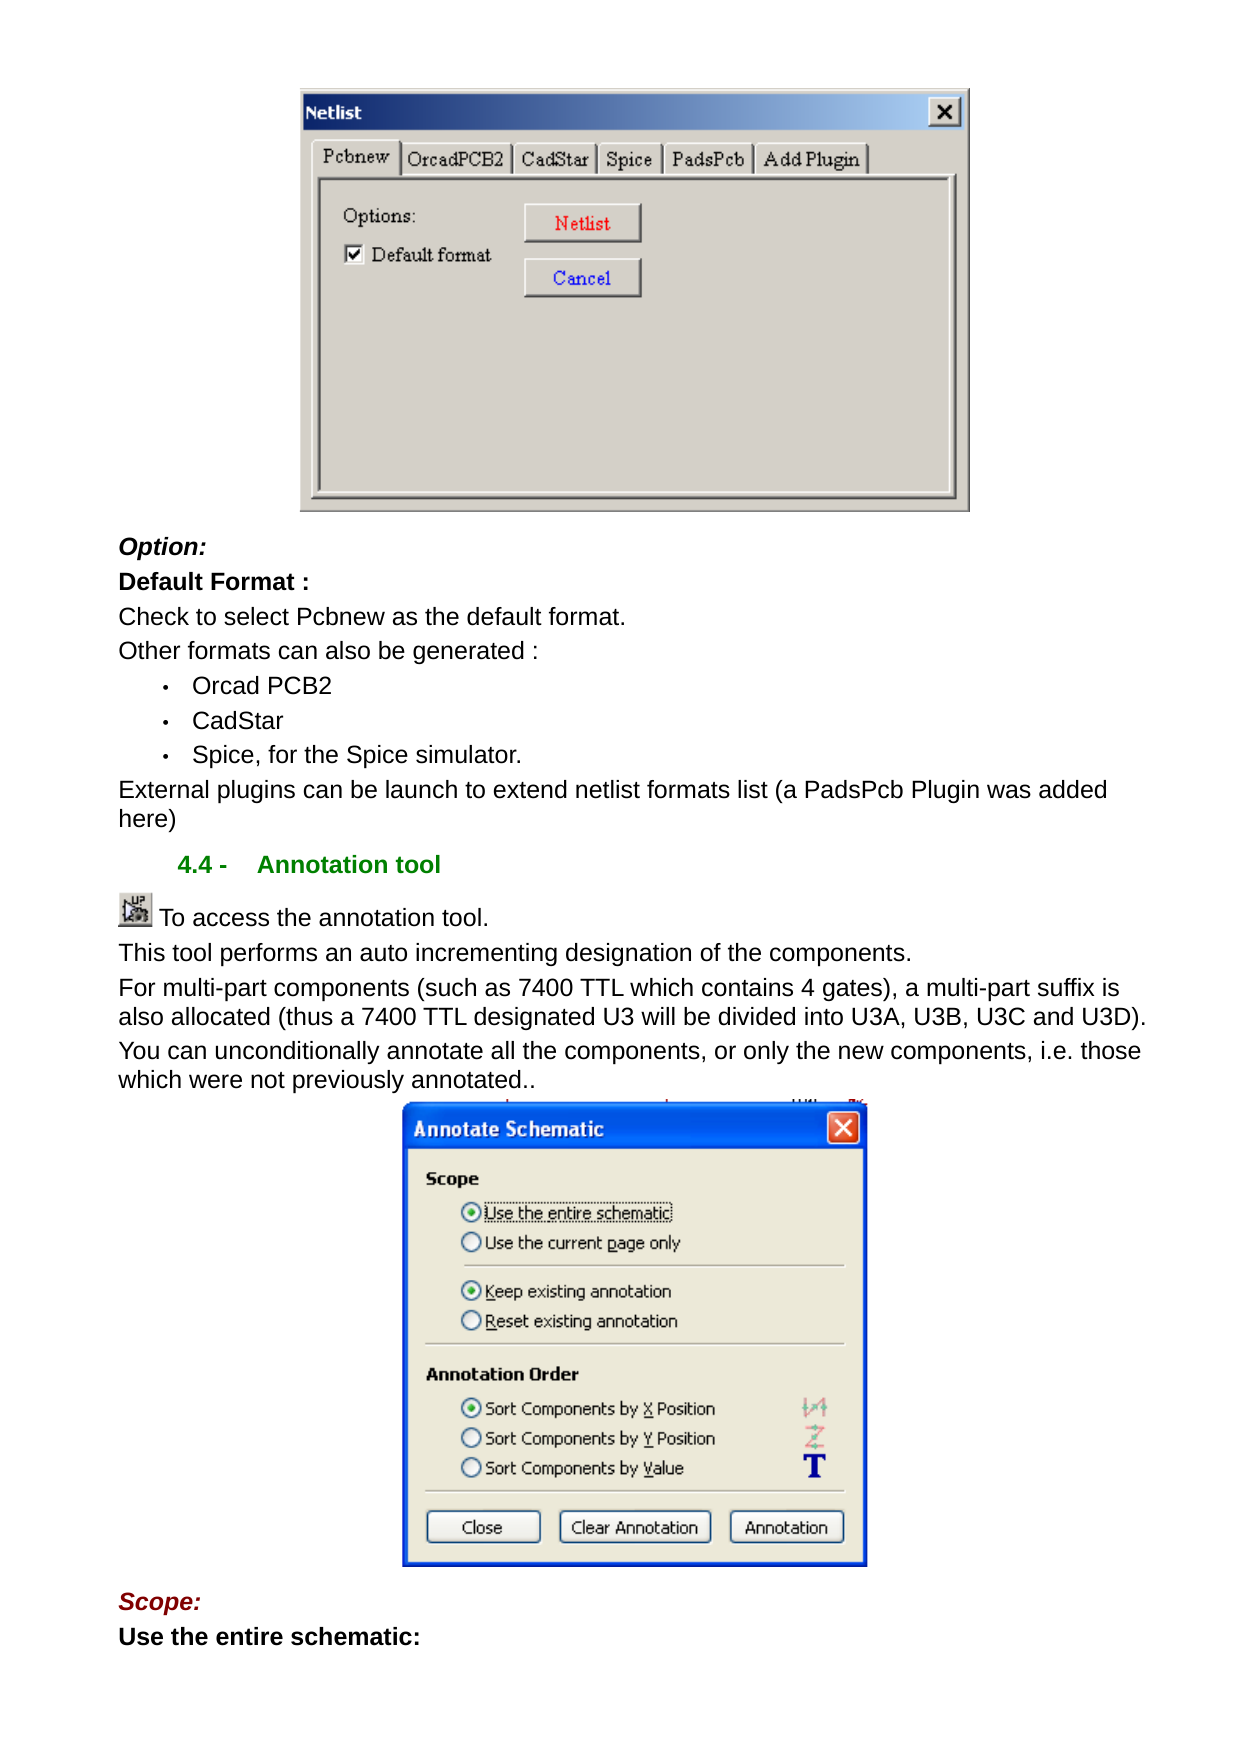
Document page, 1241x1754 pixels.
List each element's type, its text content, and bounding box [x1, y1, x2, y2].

text To access the annotation tool. [118, 891, 1152, 932]
text This tool performs an auto incrementing designation of the components. [118, 938, 1152, 967]
text Default Format : [118, 567, 1152, 596]
text Other formats can also be generated : [118, 636, 1152, 665]
text Option: [118, 532, 1152, 561]
text Use the entire schematic: [118, 1622, 1152, 1650]
text Check to select Pcbnew as the default format. [118, 602, 1152, 630]
text External plugins can be launch to extend netlist formats list (a PadsPcb Plugin was added here) [118, 775, 1152, 833]
text Scope: [118, 1587, 1152, 1616]
subtitle Annotation tool [177, 850, 1152, 879]
text For multi-part components (such as 7400 TTL which contains 4 gates), a multi-part suffix is also allocated (thus a 7400 TTL designated U3 will be divided into U3A, U3B, U3C and U3D). [118, 973, 1152, 1030]
list Spice, for the Spice simulator. [162, 740, 1152, 769]
picture [118, 890, 153, 927]
list CadStar [162, 706, 1152, 734]
picture [299, 88, 970, 512]
list Orcad PCB2 [162, 671, 1152, 700]
text You can unconditionally annotate all the components, or only the new components, i.e. those which were not previously annotated.. [118, 1036, 1152, 1094]
picture [402, 1099, 868, 1567]
